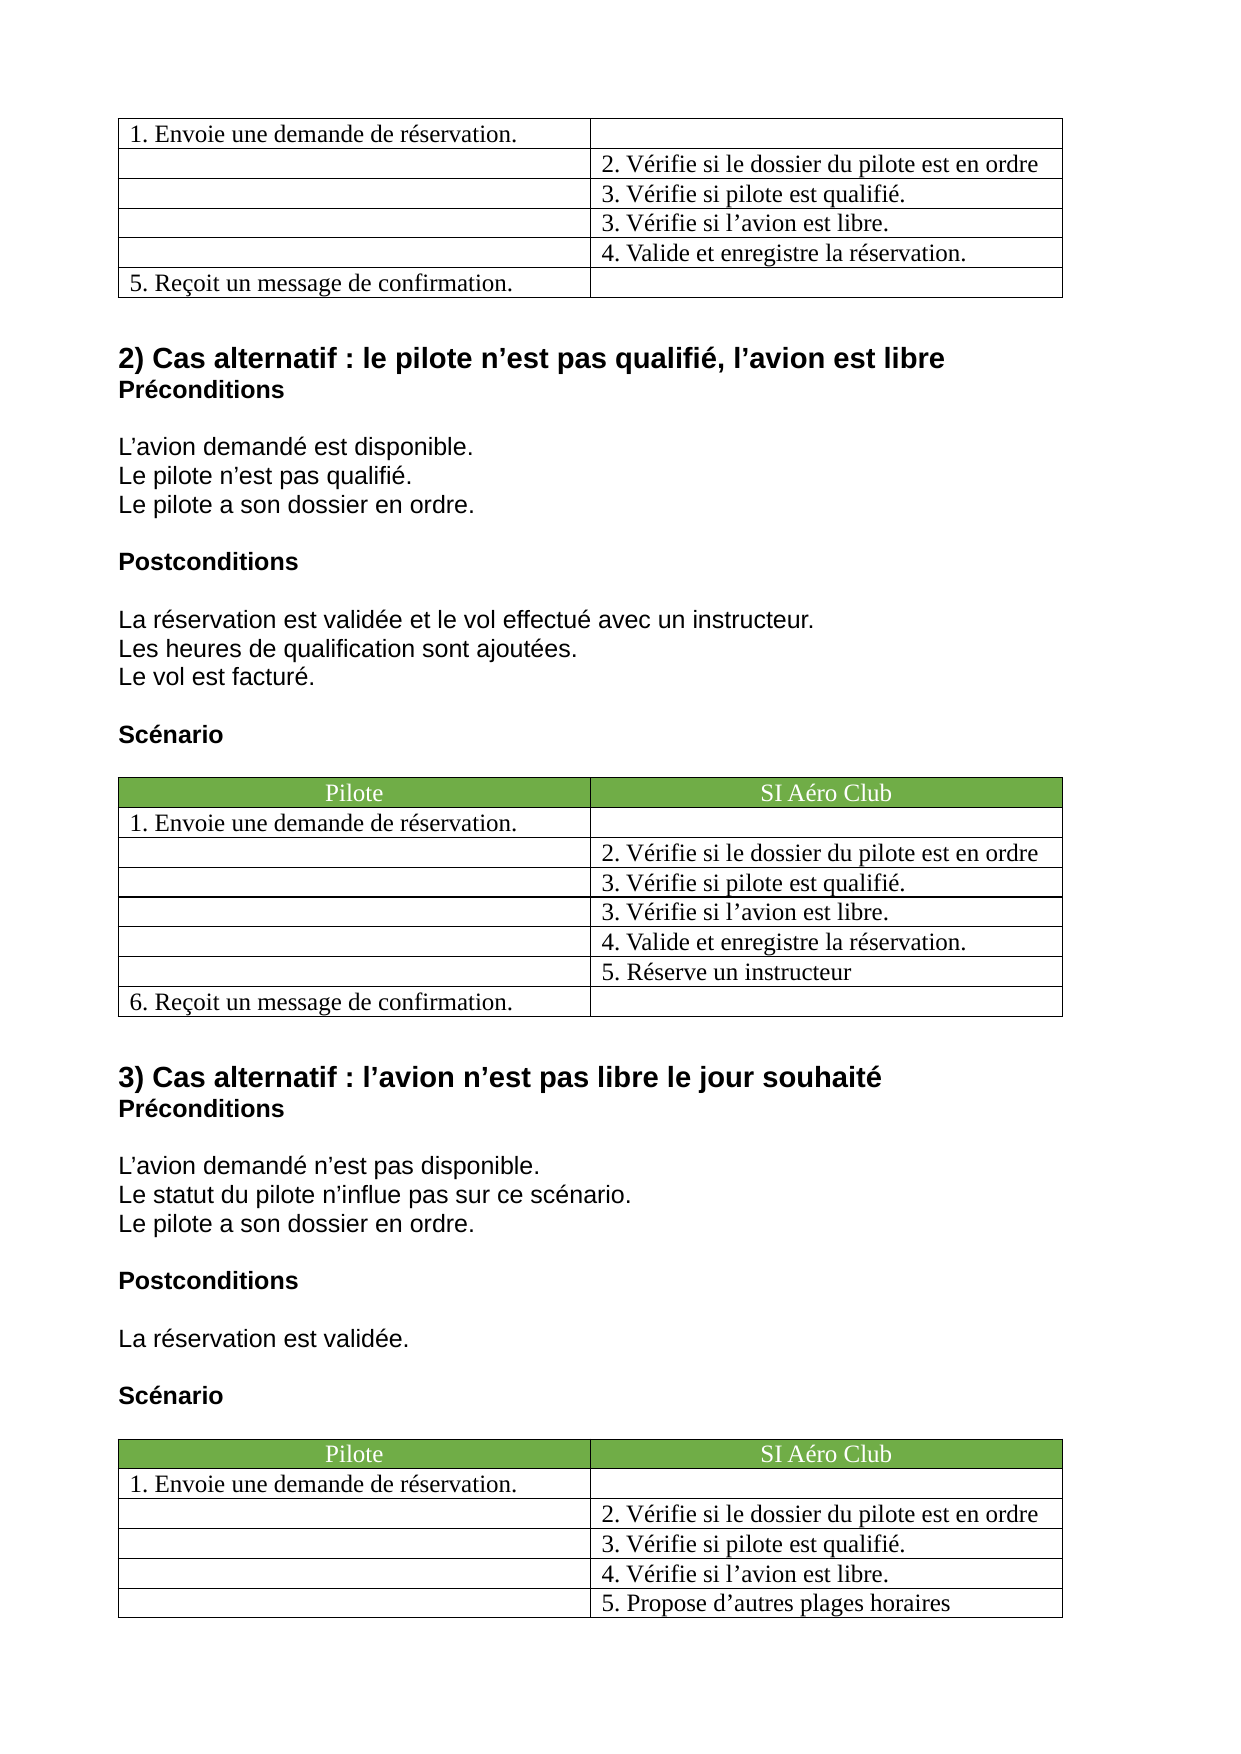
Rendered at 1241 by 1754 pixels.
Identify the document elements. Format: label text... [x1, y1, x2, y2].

table_cell [119, 179, 590, 207]
text Scénario [118, 720, 1122, 748]
table_cell [119, 1499, 590, 1528]
table_cell 4. Vérifie si l’avion est libre. [591, 1559, 1062, 1587]
table_cell 4. Valide et enregistre la réservation. [591, 927, 1062, 956]
text Postconditions [118, 547, 1122, 576]
table_cell [591, 808, 1062, 837]
table_cell 3. Vérifie si pilote est qualifié. [591, 868, 1062, 896]
table_cell [119, 209, 590, 237]
table_cell [119, 149, 590, 178]
table_cell 5. Réserve un instructeur [591, 957, 1062, 986]
table_cell [591, 268, 1062, 297]
subtitle 2) Cas alternatif : le pilote n’est pas qualifié, l’avion est libre [118, 341, 1122, 375]
text Le vol est facturé. [118, 662, 1122, 691]
table_cell [119, 957, 590, 986]
table_cell 2. Vérifie si le dossier du pilote est en ordre [591, 149, 1062, 178]
table_cell [119, 868, 590, 896]
table_cell [119, 927, 590, 956]
text Préconditions [118, 1093, 1122, 1122]
table_cell [119, 1589, 590, 1617]
table_cell [119, 1559, 590, 1587]
text Les heures de qualification sont ajoutées. [118, 633, 1122, 662]
text Le pilote a son dossier en ordre. [118, 490, 1122, 518]
table_cell [591, 987, 1062, 1016]
table_cell [119, 1529, 590, 1558]
text L’avion demandé est disponible. [118, 403, 1122, 461]
table_cell [591, 119, 1062, 148]
table_cell [119, 838, 590, 867]
table_cell 3. Vérifie si l’avion est libre. [591, 209, 1062, 237]
table_cell 4. Valide et enregistre la réservation. [591, 238, 1062, 267]
table_cell 3. Vérifie si l’avion est libre. [591, 898, 1062, 926]
text Le statut du pilote n’influe pas sur ce scénario. [118, 1180, 1122, 1208]
table_header Pilote [119, 1440, 590, 1468]
table_cell [119, 238, 590, 267]
text La réservation est validée et le vol effectué avec un instructeur. [118, 576, 1122, 633]
text Préconditions [118, 375, 1122, 403]
text Scénario [118, 1381, 1122, 1410]
table_cell 2. Vérifie si le dossier du pilote est en ordre [591, 1499, 1062, 1528]
table_header Pilote [119, 778, 590, 807]
table_cell 1. Envoie une demande de réservation. [119, 808, 590, 837]
subtitle 3) Cas alternatif : l’avion n’est pas libre le jour souhaité [118, 1060, 1122, 1093]
text La réservation est validée. [118, 1295, 1122, 1352]
table_cell 2. Vérifie si le dossier du pilote est en ordre [591, 838, 1062, 867]
text Le pilote a son dossier en ordre. [118, 1208, 1122, 1237]
table_cell 3. Vérifie si pilote est qualifié. [591, 1529, 1062, 1558]
table_cell 5. Propose d’autres plages horaires [591, 1589, 1062, 1617]
table_cell 6. Reçoit un message de confirmation. [119, 987, 590, 1016]
table_cell [591, 1469, 1062, 1498]
table_header SI Aéro Club [591, 1440, 1062, 1468]
table_cell [119, 898, 590, 926]
text Postconditions [118, 1266, 1122, 1295]
table_cell 5. Reçoit un message de confirmation. [119, 268, 590, 297]
text Le pilote n’est pas qualifié. [118, 461, 1122, 490]
table_cell 1. Envoie une demande de réservation. [119, 1469, 590, 1498]
table_header SI Aéro Club [591, 778, 1062, 807]
table_cell 3. Vérifie si pilote est qualifié. [591, 179, 1062, 207]
text L’avion demandé n’est pas disponible. [118, 1122, 1122, 1180]
table_cell 1. Envoie une demande de réservation. [119, 119, 590, 148]
